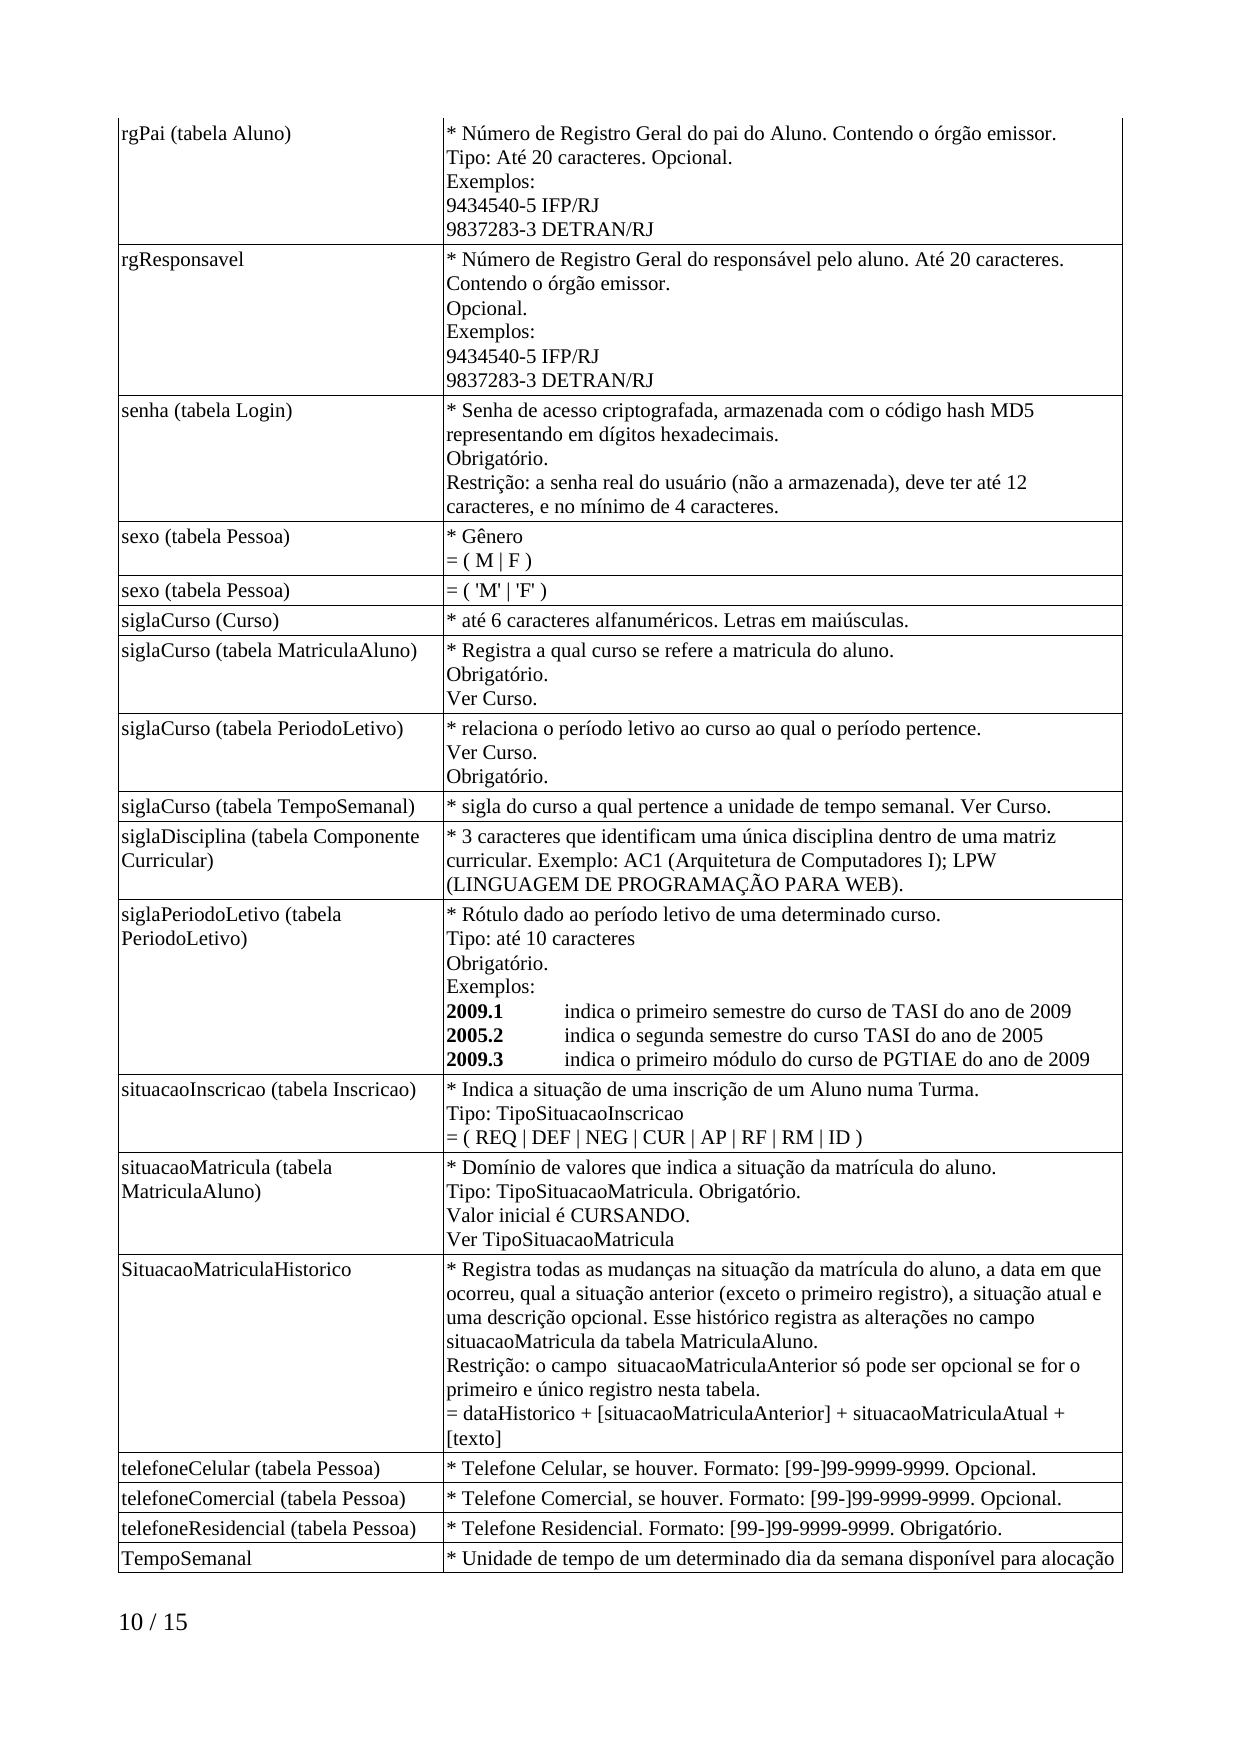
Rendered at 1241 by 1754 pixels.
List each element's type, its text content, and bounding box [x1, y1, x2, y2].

table_cell rgPai (tabela Aluno) [119, 118, 443, 244]
table_cell siglaCurso (Curso) [119, 606, 443, 635]
table_cell * Registra todas as mudanças na situação da matrícula do aluno, a data em que ocorreu, qual a situação anterior (exceto o primeiro registro), a situação atual e uma descrição opcional. Esse histórico registra as alterações no campo situacaoMatricula da tabela MatriculaAluno. Restrição: o campo situacaoMatriculaAnterior só pode ser opcional se for o primeiro e único registro nesta tabela. = dataHistorico + [situacaoMatriculaAnterior] + situacaoMatriculaAtual + [texto] [444, 1255, 1122, 1452]
table_cell * Rótulo dado ao período letivo de uma determinado curso. Tipo: até 10 caracteres Obrigatório. Exemplos: 2009.1 indica o primeiro semestre do curso de TASI do ano de 2009 2005.2 indica o segunda semestre do curso TASI do ano de 2005 2009.3 indica o primeiro módulo do curso de PGTIAE do ano de 2009 [444, 900, 1122, 1074]
table_cell * até 6 caracteres alfanuméricos. Letras em maiúsculas. [444, 606, 1122, 635]
table_cell * Telefone Residencial. Formato: [99-]99-9999-9999. Obrigatório. [444, 1513, 1122, 1542]
table_cell * Telefone Celular, se houver. Formato: [99-]99-9999-9999. Opcional. [444, 1453, 1122, 1482]
table_cell siglaDisciplina (tabela Componente Curricular) [119, 822, 443, 899]
table_cell * Registra a qual curso se refere a matricula do aluno. Obrigatório. Ver Curso. [444, 636, 1122, 713]
table_cell siglaCurso (tabela PeriodoLetivo) [119, 714, 443, 791]
table_cell TempoSemanal [119, 1543, 443, 1572]
table_cell situacaoInscricao (tabela Inscricao) [119, 1075, 443, 1152]
table_cell * Senha de acesso criptografada, armazenada com o código hash MD5 representando em dígitos hexadecimais. Obrigatório. Restrição: a senha real do usuário (não a armazenada), deve ter até 12 caracteres, e no mínimo de 4 caracteres. [444, 396, 1122, 521]
table_cell telefoneComercial (tabela Pessoa) [119, 1483, 443, 1512]
table_cell = ( 'M' | 'F' ) [444, 576, 1122, 605]
table_cell sexo (tabela Pessoa) [119, 576, 443, 605]
table_cell * 3 caracteres que identificam uma única disciplina dentro de uma matriz curricular. Exemplo: AC1 (Arquitetura de Computadores I); LPW (LINGUAGEM DE PROGRAMAÇÃO PARA WEB). [444, 822, 1122, 899]
table_cell * Gênero = ( M | F ) [444, 522, 1122, 575]
table_cell * Unidade de tempo de um determinado dia da semana disponível para alocação [444, 1543, 1122, 1572]
table_cell siglaCurso (tabela MatriculaAluno) [119, 636, 443, 713]
table_cell siglaPeriodoLetivo (tabela PeriodoLetivo) [119, 900, 443, 1074]
table_cell telefoneCelular (tabela Pessoa) [119, 1453, 443, 1482]
table_cell * Indica a situação de uma inscrição de um Aluno numa Turma. Tipo: TipoSituacaoInscricao = ( REQ | DEF | NEG | CUR | AP | RF | RM | ID ) [444, 1075, 1122, 1152]
table_cell senha (tabela Login) [119, 396, 443, 521]
table_cell * Telefone Comercial, se houver. Formato: [99-]99-9999-9999. Opcional. [444, 1483, 1122, 1512]
table_cell * Número de Registro Geral do responsável pelo aluno. Até 20 caracteres. Contendo o órgão emissor. Opcional. Exemplos: 9434540-5 IFP/RJ 9837283-3 DETRAN/RJ [444, 245, 1122, 395]
table_cell * Domínio de valores que indica a situação da matrícula do aluno. Tipo: TipoSituacaoMatricula. Obrigatório. Valor inicial é CURSANDO. Ver TipoSituacaoMatricula [444, 1153, 1122, 1254]
table_cell telefoneResidencial (tabela Pessoa) [119, 1513, 443, 1542]
table_cell siglaCurso (tabela TempoSemanal) [119, 792, 443, 821]
table_cell * sigla do curso a qual pertence a unidade de tempo semanal. Ver Curso. [444, 792, 1122, 821]
table_cell * relaciona o período letivo ao curso ao qual o período pertence. Ver Curso. Obrigatório. [444, 714, 1122, 791]
table_cell situacaoMatricula (tabela MatriculaAluno) [119, 1153, 443, 1254]
table_cell * Número de Registro Geral do pai do Aluno. Contendo o órgão emissor. Tipo: Até 20 caracteres. Opcional. Exemplos: 9434540-5 IFP/RJ 9837283-3 DETRAN/RJ [444, 118, 1122, 244]
table_cell rgResponsavel [119, 245, 443, 395]
table_cell sexo (tabela Pessoa) [119, 522, 443, 575]
table_cell SituacaoMatriculaHistorico [119, 1255, 443, 1452]
